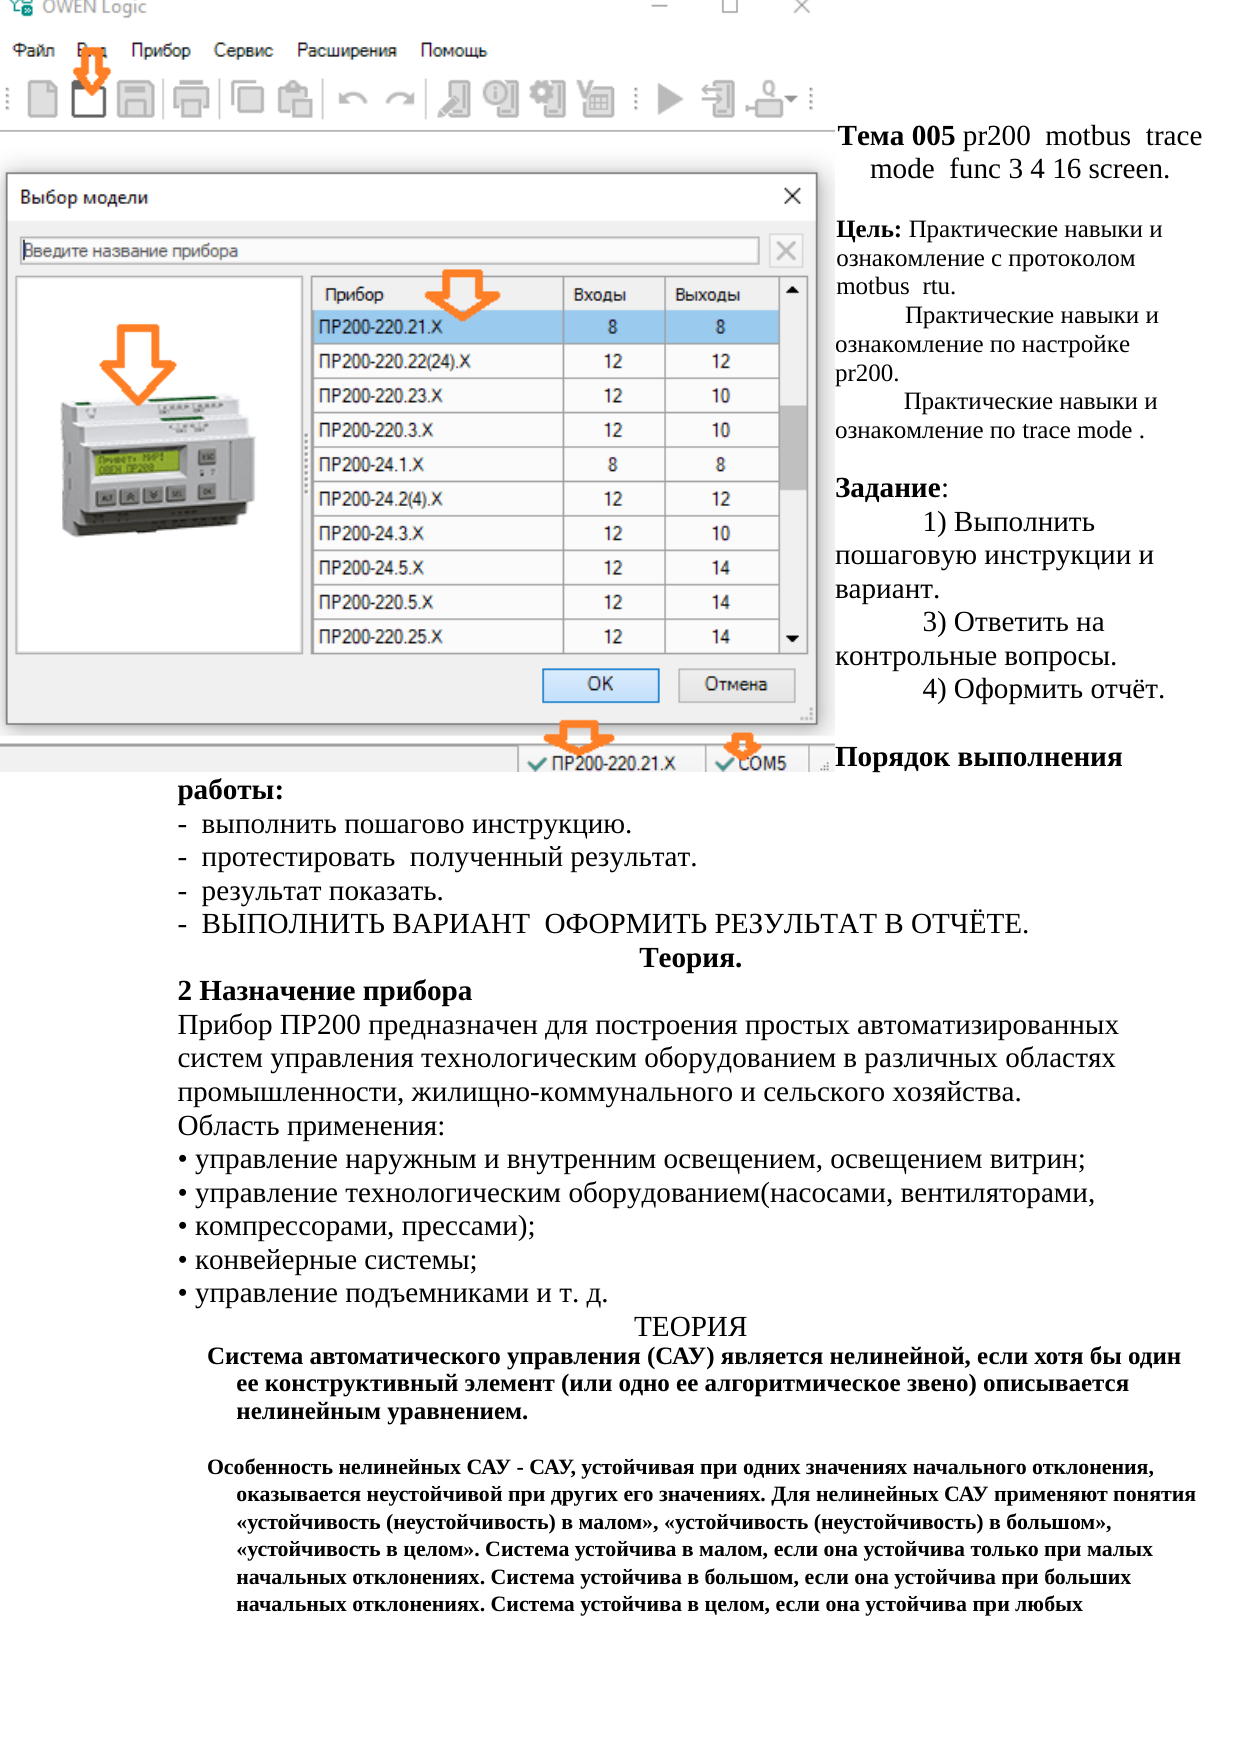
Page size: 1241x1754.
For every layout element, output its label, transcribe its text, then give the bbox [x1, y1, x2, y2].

text 2 Назначение прибора [177, 973, 1204, 1007]
text • управление подъемниками и т. д. [177, 1275, 1204, 1309]
text Задание: [835, 470, 1204, 504]
picture [0, 0, 836, 772]
text Особенность нелинейных САУ - САУ, устойчивая при одних значениях начального отклонения, оказывается неустойчивой при других его значениях. Для нелинейных САУ применяют понятия «устойчивость (неустойчивость) в малом», «устойчивость (неустойчивость) в большом», «устойчивость в целом». Система устойчива в малом, если она устойчива только при малых начальных отклонениях. Система устойчива в большом, если она устойчива при больших начальных отклонениях. Система устойчива в целом, если она устойчива при любых [207, 1452, 1204, 1617]
text Порядок выполнения работы: [177, 739, 1204, 806]
text Система автоматического управления (САУ) является нелинейной, если хотя бы один ее конструктивный элемент (или одно ее алгоритмическое звено) описывается нелинейным уравнением. [207, 1342, 1204, 1425]
text - протестировать полученный результат. [177, 839, 1204, 873]
text • управление наружным и внутренним освещением, освещением витрин; [177, 1141, 1204, 1175]
text • компрессорами, прессами); [177, 1208, 1204, 1242]
text 1) Выполнить пошаговую инструкции и вариант. [835, 504, 1204, 604]
text 4) Оформить отчёт. [835, 672, 1204, 705]
text Теория. [177, 940, 1204, 973]
text • конвейерные системы; [177, 1242, 1204, 1275]
text - ВЫПОЛНИТЬ ВАРИАНТ ОФОРМИТЬ РЕЗУЛЬТАТ В ОТЧЁТЕ. [177, 906, 1204, 940]
text - выполнить пошагово инструкцию. [177, 806, 1204, 839]
text Область применения: [177, 1108, 1204, 1141]
text • управление технологическим оборудованием(насосами, вентиляторами, [177, 1175, 1204, 1208]
text 3) Ответить на контрольные вопросы. [835, 604, 1204, 672]
text - результат показать. [177, 873, 1204, 906]
text Тема 005 pr200 motbus trace mode func 3 4 16 screen. [836, 118, 1204, 185]
text Цель: Практические навыки и ознакомление с протоколом motbus rtu. [836, 214, 1204, 300]
text Прибор ПР200 предназначен для построения простых автоматизированных систем управления технологическим оборудованием в различных областях промышленности, жилищно-коммунального и сельского хозяйства. [177, 1007, 1204, 1108]
text Практические навыки и ознакомление по настройке pr200. [835, 300, 1204, 386]
text ТЕОРИЯ [177, 1309, 1204, 1342]
text Практические навыки и ознакомление по trace mode . [835, 386, 1204, 444]
